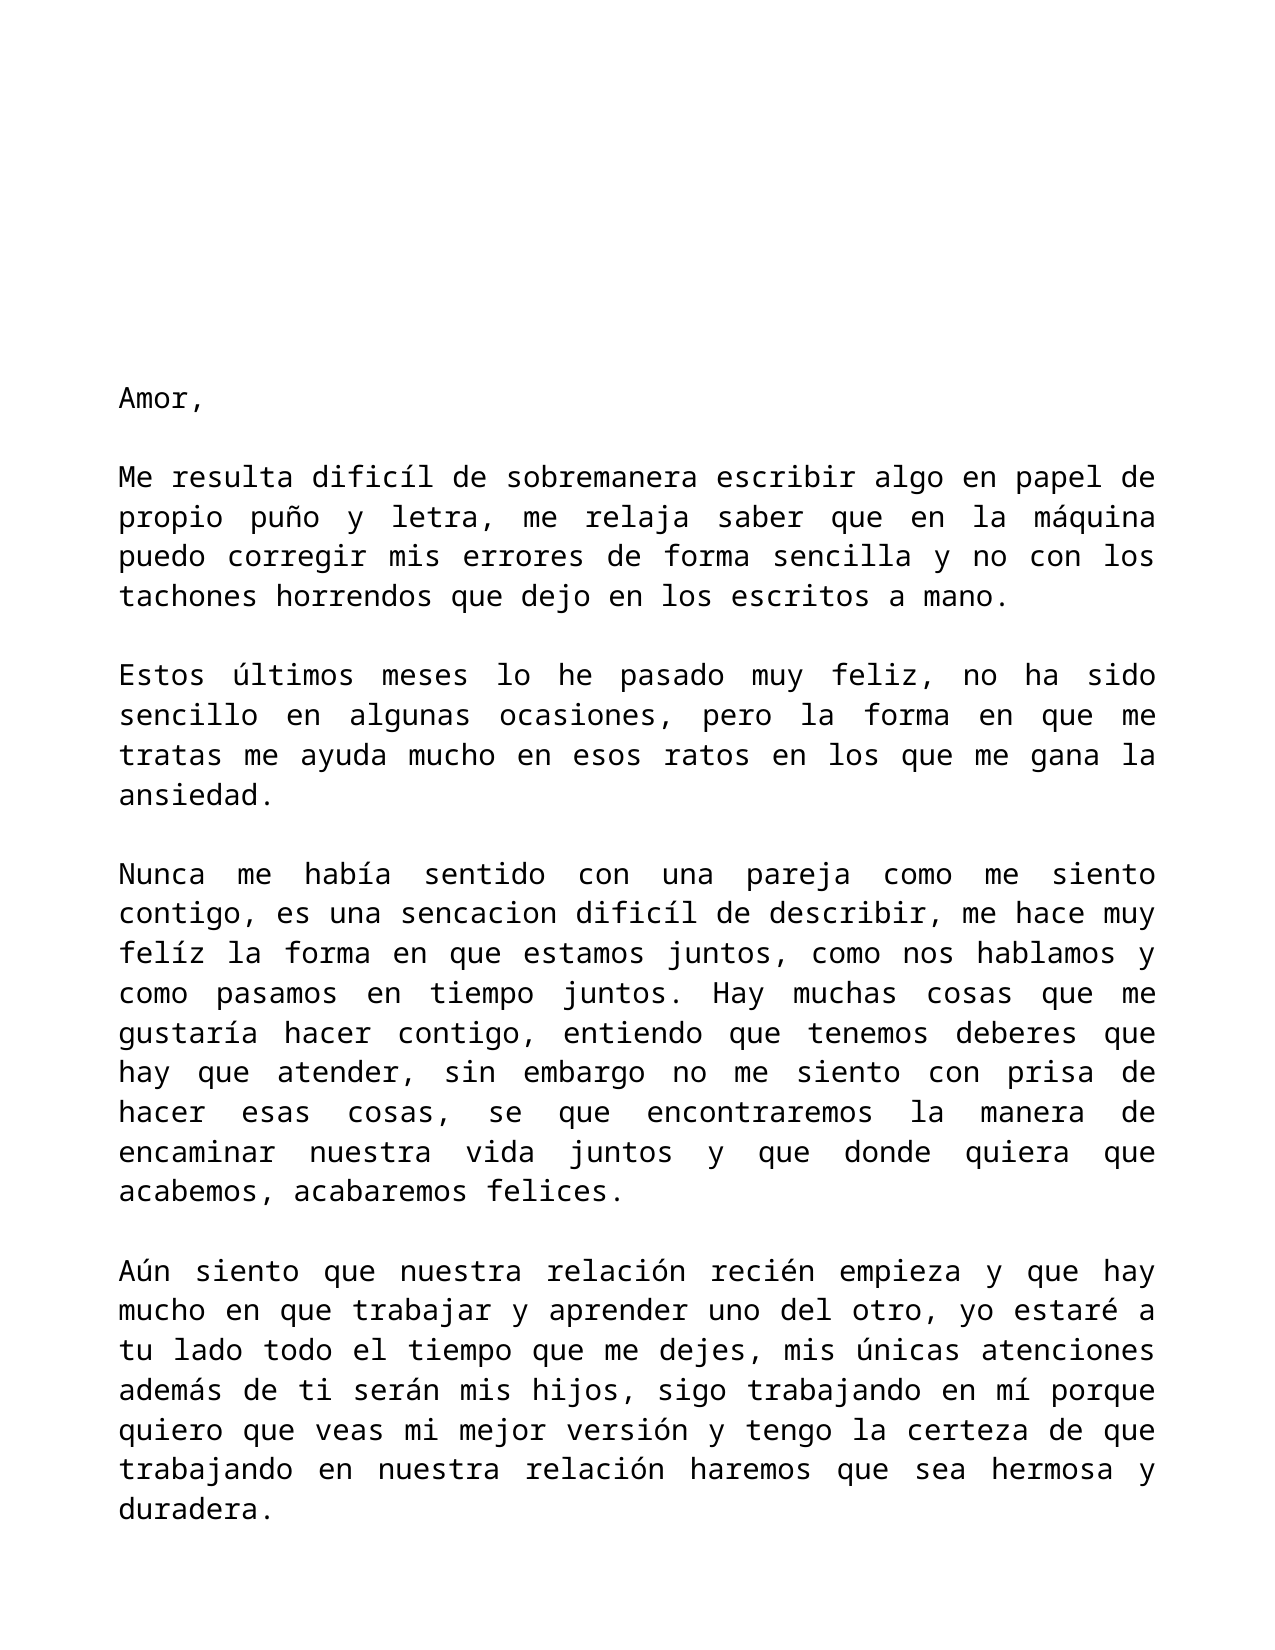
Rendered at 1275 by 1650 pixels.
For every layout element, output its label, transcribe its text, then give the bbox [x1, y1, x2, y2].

text Me resulta dificíl de sobremanera escribir algo en papel de propio puño y letra, me relaja saber que en la máquina puedo corregir mis errores de forma sencilla y no con los tachones horrendos que dejo en los escritos a mano. [118, 456, 1157, 615]
text Aún siento que nuestra relación recién empieza y que hay mucho en que trabajar y aprender uno del otro, yo estaré a tu lado todo el tiempo que me dejes, mis únicas atenciones además de ti serán mis hijos, sigo trabajando en mí porque quiero que veas mi mejor versión y tengo la certeza de que trabajando en nuestra relación haremos que sea hermosa y duradera. [118, 1250, 1157, 1528]
text Amor, [118, 377, 1157, 417]
text Nunca me había sentido con una pareja como me siento contigo, es una sencacion dificíl de describir, me hace muy felíz la forma en que estamos juntos, como nos hablamos y como pasamos en tiempo juntos. Hay muchas cosas que me gustaría hacer contigo, entiendo que tenemos deberes que hay que atender, sin embargo no me siento con prisa de hacer esas cosas, se que encontraremos la manera de encaminar nuestra vida juntos y que donde quiera que acabemos, acabaremos felices. [118, 853, 1157, 1210]
text Estos últimos meses lo he pasado muy feliz, no ha sido sencillo en algunas ocasiones, pero la forma en que me tratas me ayuda mucho en esos ratos en los que me gana la ansiedad. [118, 655, 1157, 813]
